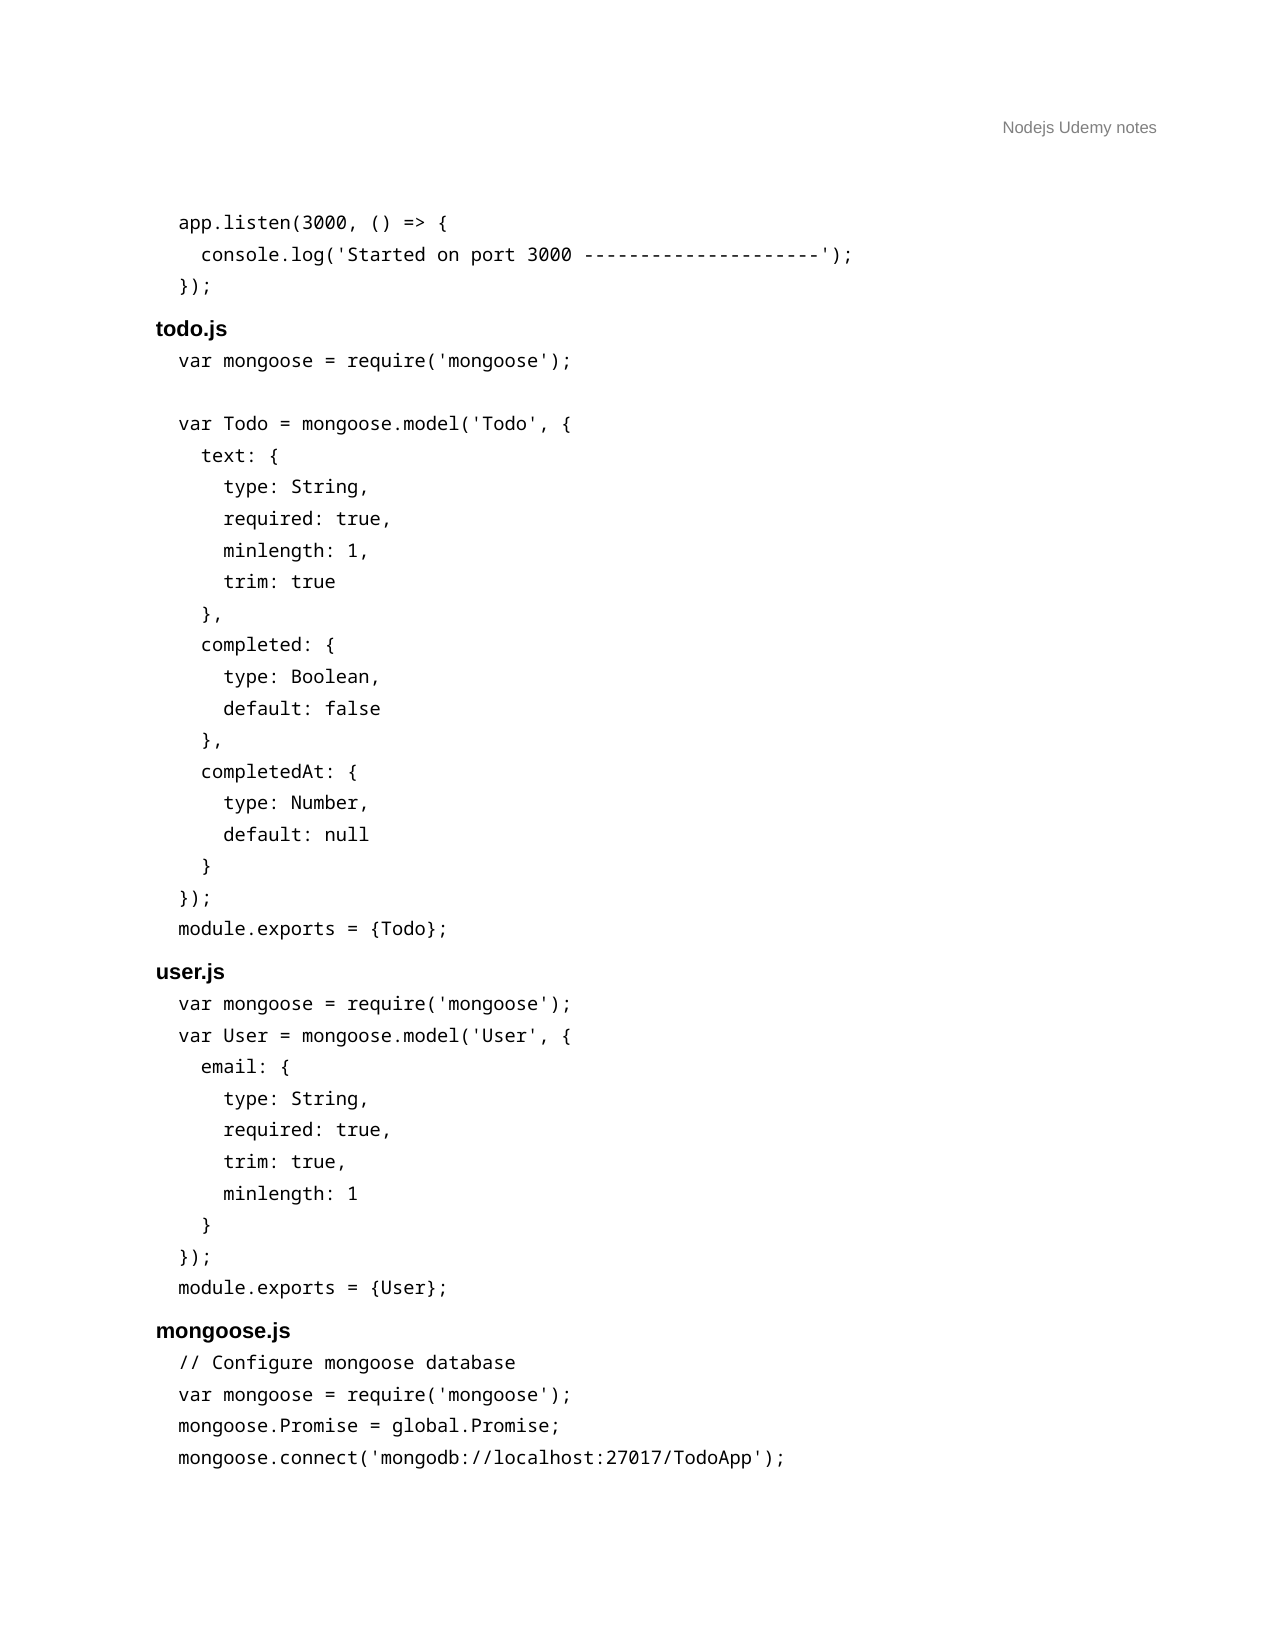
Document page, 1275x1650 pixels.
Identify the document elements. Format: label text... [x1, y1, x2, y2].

text type: String, [178, 1085, 1157, 1111]
text }); [178, 273, 1157, 298]
text completed: { [178, 632, 1157, 657]
text required: true, [178, 1117, 1157, 1142]
text type: Boolean, [178, 663, 1157, 689]
text }, [178, 726, 1157, 752]
text required: true, [178, 505, 1157, 531]
text // Configure mongoose database [178, 1349, 1157, 1375]
text type: Number, [178, 789, 1157, 815]
text var mongoose = require('mongoose'); [178, 991, 1157, 1016]
text minlength: 1 [178, 1180, 1157, 1205]
text var mongoose = require('mongoose'); [178, 348, 1157, 373]
text user.js [156, 959, 1157, 984]
text }); [178, 884, 1157, 910]
text module.exports = {Todo}; [178, 916, 1157, 941]
text default: false [178, 695, 1157, 720]
text type: String, [178, 474, 1157, 499]
text var User = mongoose.model('User', { [178, 1022, 1157, 1048]
text trim: true, [178, 1148, 1157, 1174]
text mongoose.js [156, 1318, 1157, 1343]
text todo.js [156, 316, 1157, 342]
text var Todo = mongoose.model('Todo', { [178, 411, 1157, 436]
text } [178, 853, 1157, 878]
text console.log('Started on port 3000 ---------------------'); [178, 241, 1157, 267]
text default: null [178, 821, 1157, 847]
text }, [178, 600, 1157, 626]
text app.listen(3000, () => { [178, 210, 1157, 235]
text mongoose.connect('mongodb://localhost:27017/TodoApp'); [178, 1444, 1157, 1469]
text module.exports = {User}; [178, 1274, 1157, 1300]
text completedAt: { [178, 758, 1157, 783]
text trim: true [178, 568, 1157, 594]
text minlength: 1, [178, 537, 1157, 562]
text mongoose.Promise = global.Promise; [178, 1412, 1157, 1438]
text } [178, 1211, 1157, 1237]
text }); [178, 1243, 1157, 1268]
text email: { [178, 1054, 1157, 1079]
text text: { [178, 442, 1157, 468]
text var mongoose = require('mongoose'); [178, 1381, 1157, 1406]
